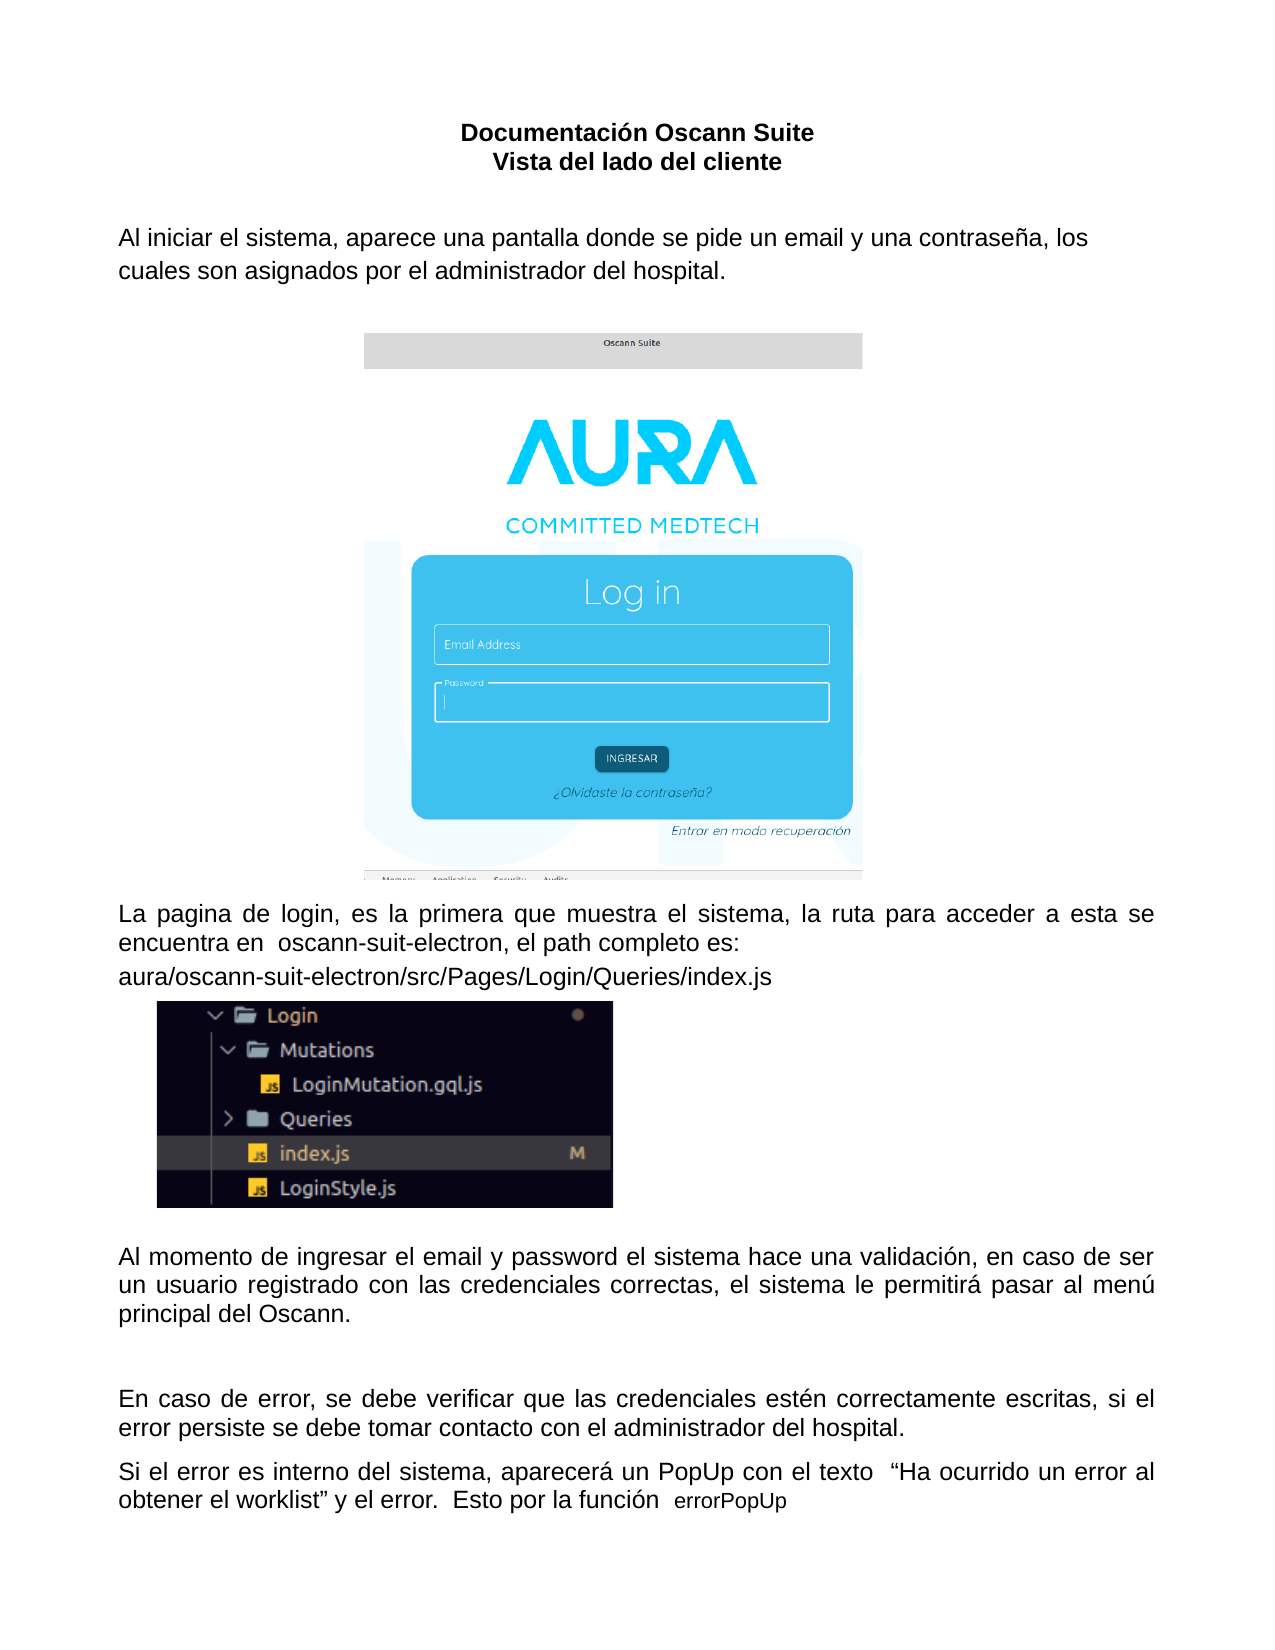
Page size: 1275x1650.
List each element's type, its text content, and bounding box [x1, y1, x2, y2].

text Al momento de ingresar el email y password el sistema hace una validación, en caso de ser un usuario registrado con las credenciales correctas, el sistema le permitirá pasar al menú principal del Oscann. [118, 1241, 1157, 1328]
text Si el error es interno del sistema, aparecerá un PopUp con el texto “Ha ocurrido un error al obtener el worklist” y el error. Esto por la función errorPopUp [118, 1457, 1157, 1514]
text Documentación Oscann Suite [118, 118, 1157, 147]
text aura/oscann-suit-electron/src/Pages/Login/Queries/index.js [118, 962, 1157, 991]
text Al iniciar el sistema, aparece una pantalla donde se pide un email y una contraseña, los cuales son asignados por el administrador del hospital. [118, 223, 1157, 285]
text Vista del lado del cliente [118, 147, 1157, 176]
text La pagina de login, es la primera que muestra el sistema, la ruta para acceder a esta se encuentra en oscann-suit-electron, el path completo es: [118, 899, 1157, 956]
text En caso de error, se debe verificar que las credenciales estén correctamente escritas, si el error persiste se debe tomar contacto con el administrador del hospital. [118, 1384, 1157, 1442]
